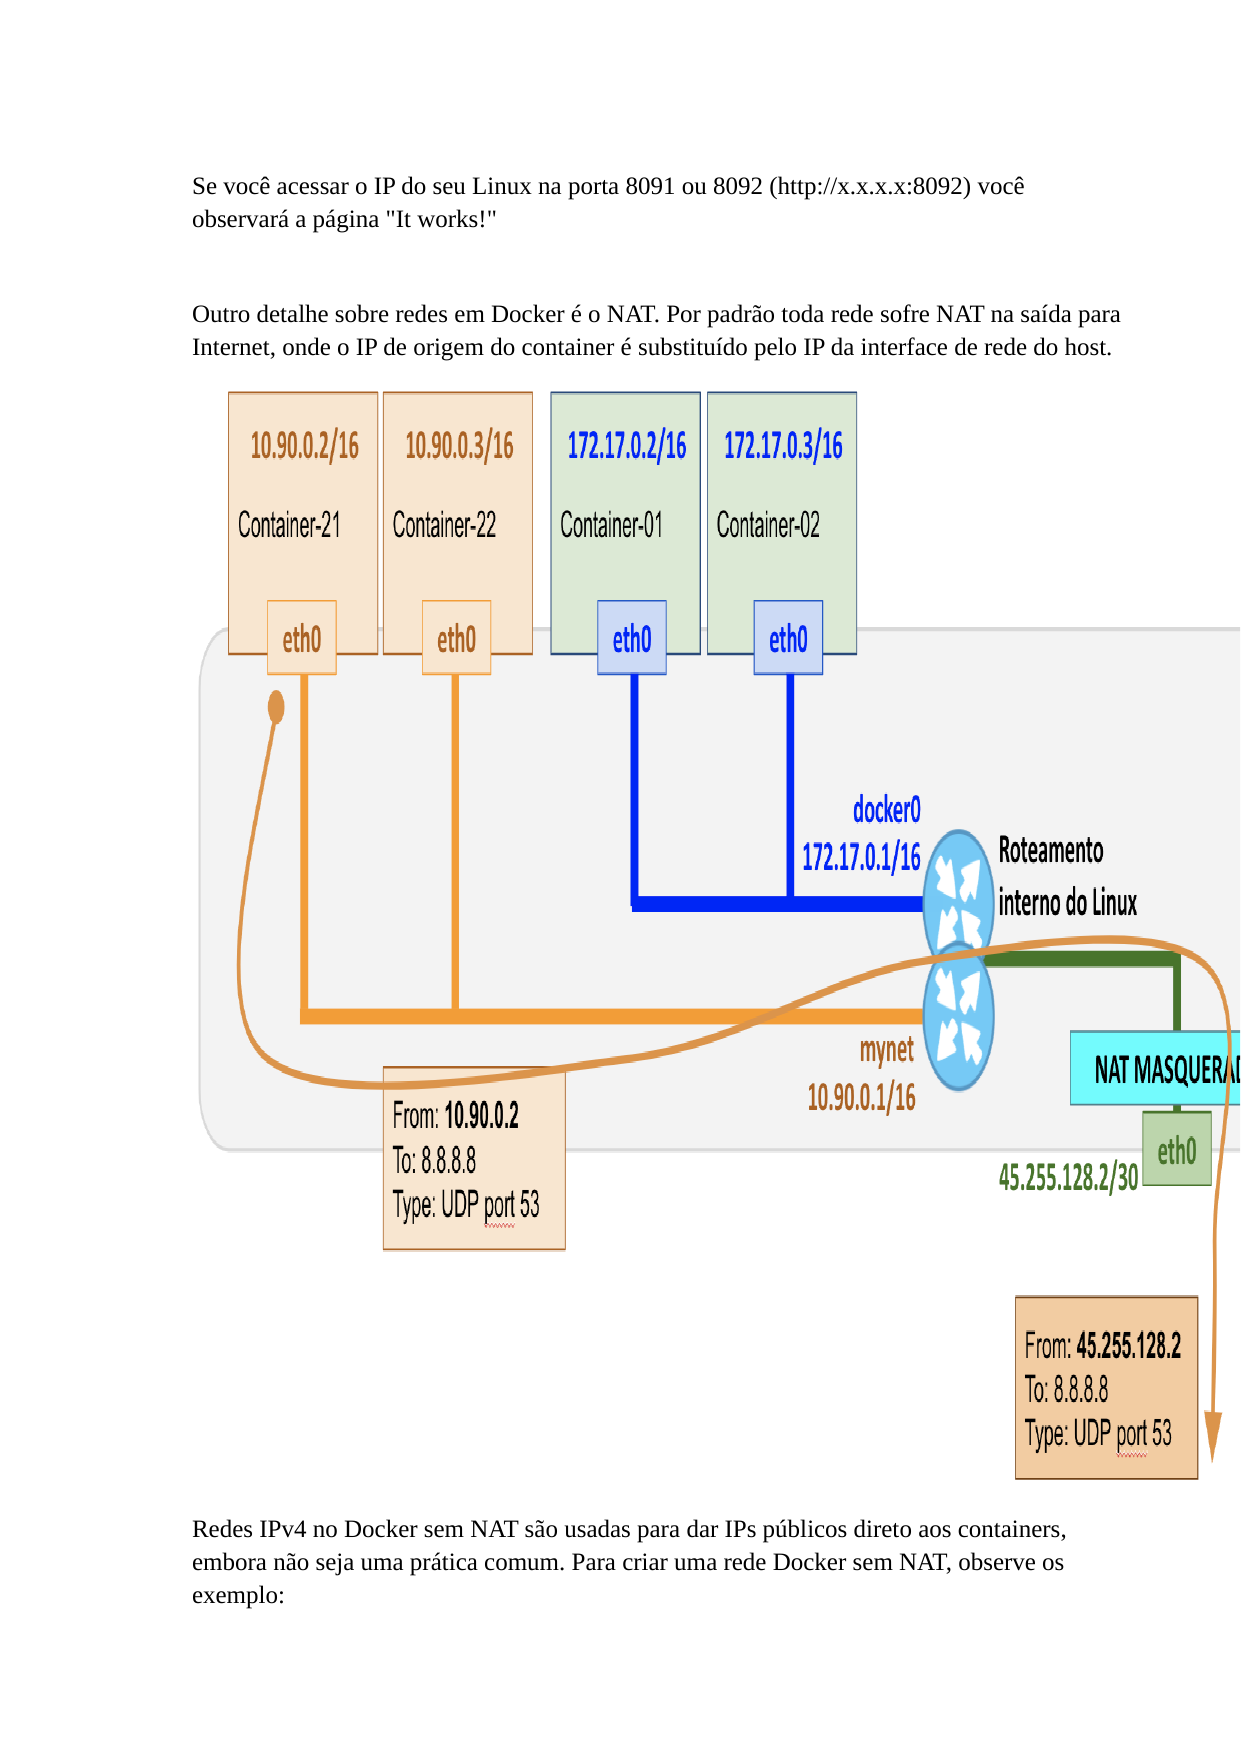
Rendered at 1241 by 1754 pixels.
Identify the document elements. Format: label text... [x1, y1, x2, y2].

picture [191, 380, 1241, 1496]
list Se você acessar o IP do seu Linux na porta 8091 ou 8092 (http://x.x.x.x:8092) você observará a página "It works!" [162, 171, 1122, 233]
list Outro detalhe sobre redes em Docker é o NAT. Por padrão toda rede sofre NAT na saída para Internet, onde o IP de origem do container é substituído pelo IP da interface de rede do host. [162, 299, 1122, 361]
list Redes IPv4 no Docker sem NAT são usadas para dar IPs públicos direto aos containers, embora não seja uma prática comum. Para criar uma rede Docker sem NAT, observe os exemplo: [162, 1514, 1122, 1609]
